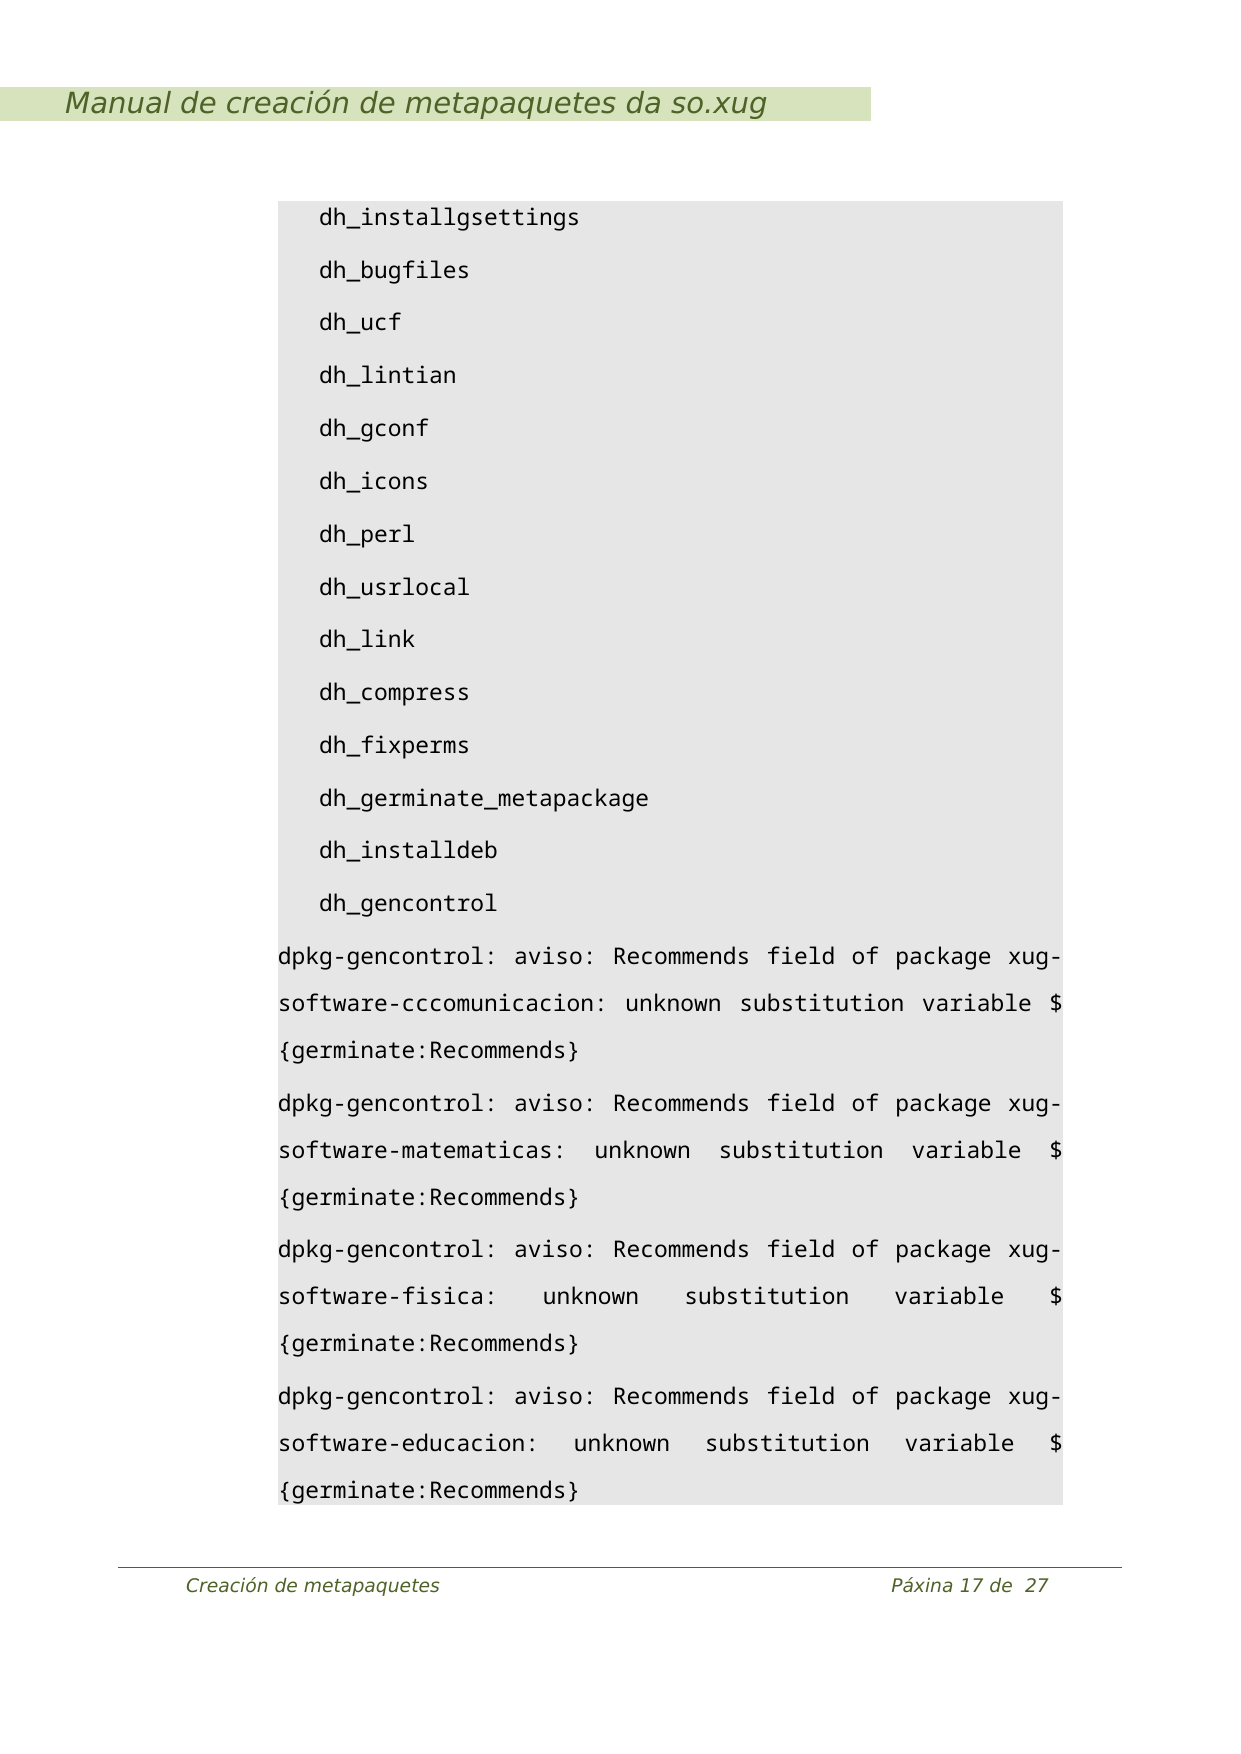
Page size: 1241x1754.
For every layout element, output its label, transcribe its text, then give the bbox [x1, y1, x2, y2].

text dpkg-gencontrol: aviso: Recommends field of package xug-software-educacion: unknown substitution variable ${germinate:Recommends} [278, 1380, 1063, 1505]
text dh_perl [278, 518, 1063, 549]
text dh_lintian [278, 359, 1063, 390]
text dh_germinate_metapackage [278, 782, 1063, 813]
text dh_installdeb [278, 834, 1063, 866]
text dh_gconf [278, 412, 1063, 443]
text dh_bugfiles [278, 253, 1063, 285]
text dh_installgsettings [278, 201, 1063, 232]
text dpkg-gencontrol: aviso: Recommends field of package xug-software-cccomunicacion: unknown substitution variable ${germinate:Recommends} [278, 940, 1063, 1065]
text dh_gencontrol [278, 887, 1063, 918]
text dpkg-gencontrol: aviso: Recommends field of package xug-software-matematicas: unknown substitution variable ${germinate:Recommends} [278, 1087, 1063, 1212]
text dh_compress [278, 676, 1063, 707]
text dh_usrlocal [278, 570, 1063, 602]
text dpkg-gencontrol: aviso: Recommends field of package xug-software-fisica: unknown substitution variable ${germinate:Recommends} [278, 1233, 1063, 1358]
text dh_ucf [278, 306, 1063, 338]
text dh_icons [278, 465, 1063, 496]
text dh_fixperms [278, 729, 1063, 760]
text dh_link [278, 623, 1063, 654]
